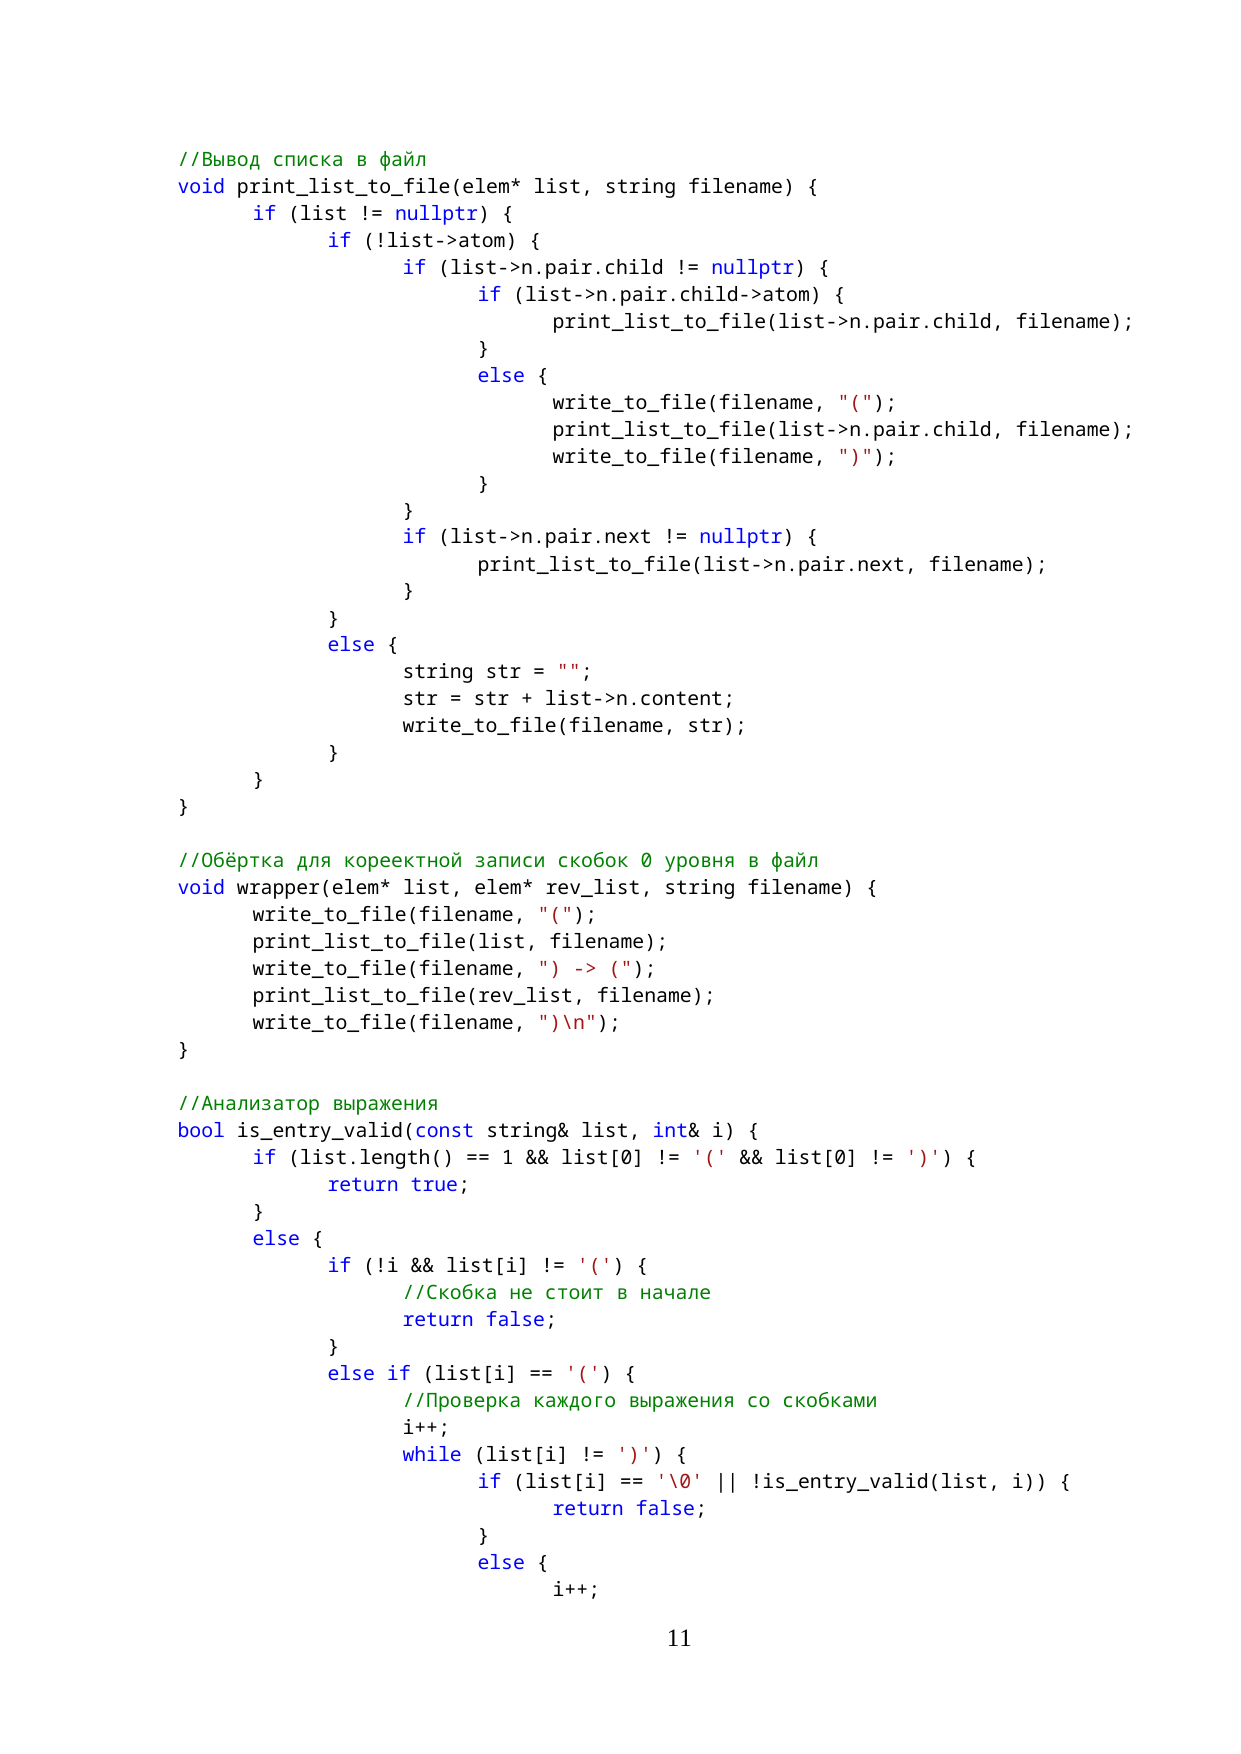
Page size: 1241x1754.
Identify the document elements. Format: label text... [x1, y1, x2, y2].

text return false; [177, 1305, 1181, 1332]
text } [177, 1332, 1181, 1359]
text string str = ""; [177, 658, 1181, 685]
text else { [177, 1224, 1181, 1251]
text } [177, 766, 1181, 793]
text if (list != nullptr) { [177, 199, 1181, 226]
text print_list_to_file(list->n.pair.child, filename); [177, 307, 1181, 334]
text if (list[i] == '\0' || !is_entry_valid(list, i)) { [177, 1467, 1181, 1494]
text write_to_file(filename, ")\n"); [177, 1008, 1181, 1035]
text write_to_file(filename, ")"); [177, 442, 1181, 469]
text if (list->n.pair.child != nullptr) { [177, 253, 1181, 280]
text //Проверка каждого выражения со скобками [177, 1386, 1181, 1413]
text } [177, 793, 1181, 819]
text else if (list[i] == '(') { [177, 1359, 1181, 1386]
text void wrapper(elem* list, elem* rev_list, string filename) { [177, 873, 1181, 901]
text } [177, 1521, 1181, 1548]
text if (!list->atom) { [177, 226, 1181, 253]
text //Вывод списка в файл [177, 145, 1181, 172]
text i++; [177, 1575, 1181, 1602]
text if (!i && list[i] != '(') { [177, 1251, 1181, 1278]
text } [177, 1035, 1181, 1062]
text //Анализатор выражения [177, 1089, 1181, 1116]
text //Обёртка для кореектной записи скобок 0 уровня в файл [177, 847, 1181, 873]
text bool is_entry_valid(const string& list, int& i) { [177, 1116, 1181, 1143]
text return false; [177, 1494, 1181, 1521]
text if (list->n.pair.child->atom) { [177, 280, 1181, 307]
text print_list_to_file(list->n.pair.next, filename); [177, 550, 1181, 577]
text } [177, 739, 1181, 766]
text } [177, 496, 1181, 523]
text else { [177, 631, 1181, 658]
text print_list_to_file(list, filename); [177, 927, 1181, 954]
text } [177, 469, 1181, 496]
text print_list_to_file(rev_list, filename); [177, 981, 1181, 1008]
text while (list[i] != ')') { [177, 1440, 1181, 1467]
text i++; [177, 1413, 1181, 1440]
text write_to_file(filename, "("); [177, 901, 1181, 927]
text write_to_file(filename, "("); [177, 388, 1181, 415]
text else { [177, 1548, 1181, 1575]
text write_to_file(filename, str); [177, 712, 1181, 739]
text } [177, 1197, 1181, 1224]
text if (list->n.pair.next != nullptr) { [177, 523, 1181, 550]
text str = str + list->n.content; [177, 685, 1181, 712]
text write_to_file(filename, ") -> ("); [177, 954, 1181, 981]
text else { [177, 361, 1181, 388]
text //Скобка не стоит в начале [177, 1278, 1181, 1305]
text } [177, 334, 1181, 361]
text } [177, 577, 1181, 604]
text return true; [177, 1170, 1181, 1197]
text if (list.length() == 1 && list[0] != '(' && list[0] != ')') { [177, 1143, 1181, 1170]
text void print_list_to_file(elem* list, string filename) { [177, 172, 1181, 199]
text } [177, 604, 1181, 631]
text print_list_to_file(list->n.pair.child, filename); [177, 415, 1181, 442]
